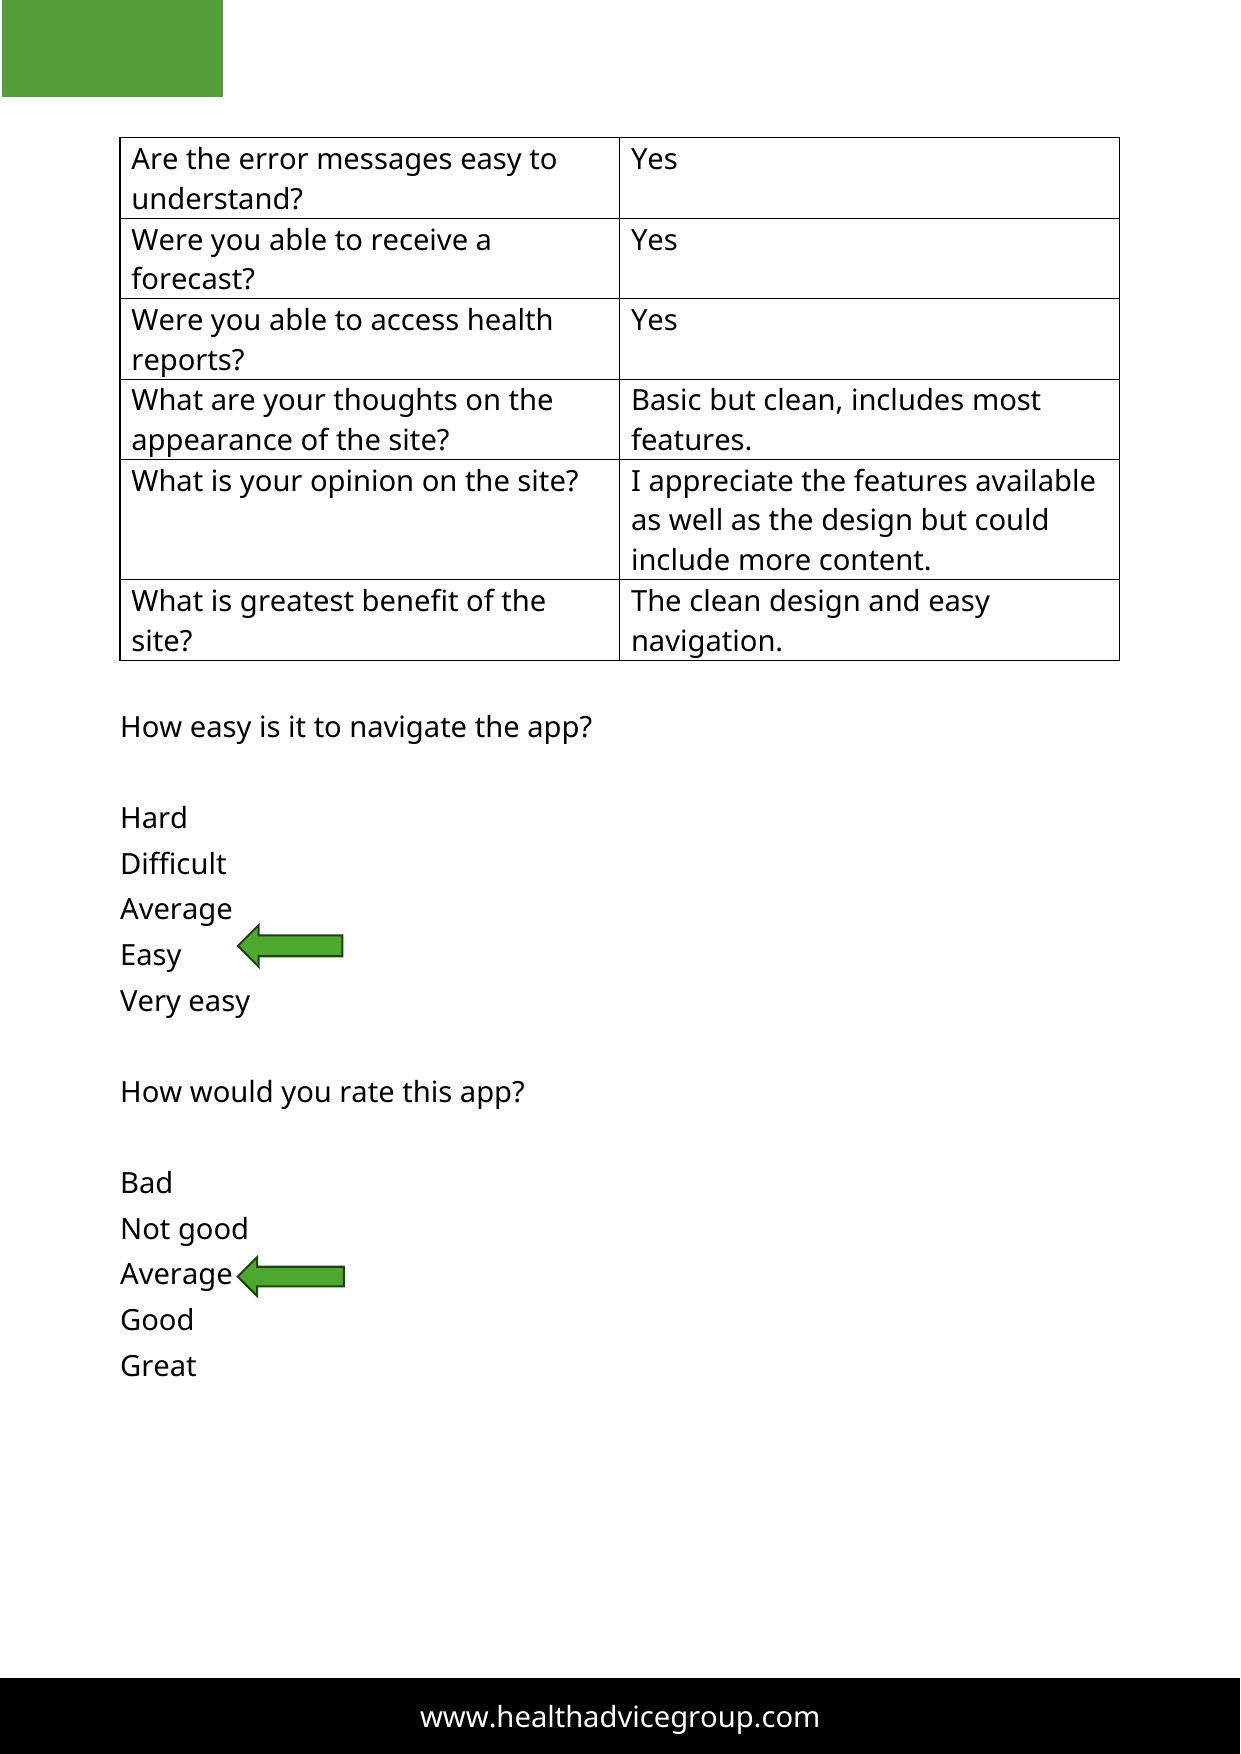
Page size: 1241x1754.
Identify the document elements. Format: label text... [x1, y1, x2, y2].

text Not good [120, 1208, 1120, 1248]
text Very easy [120, 980, 1120, 1019]
text How easy is it to navigate the app? [120, 706, 1120, 746]
text Great [120, 1345, 1120, 1384]
text Bad [120, 1162, 1120, 1202]
text Difficult [120, 843, 1120, 883]
text How would you rate this app? [120, 1071, 1120, 1111]
table_cell I appreciate the features available as well as the design but could include more content. [620, 460, 1119, 579]
table_cell Were you able to receive a forecast? [121, 219, 619, 298]
table_cell Are the error messages easy to understand? [121, 138, 619, 218]
table_cell Basic but clean, includes most features. [620, 380, 1119, 459]
table_cell Yes [620, 219, 1119, 298]
table_cell Yes [620, 138, 1119, 218]
table_cell What is greatest benefit of the site? [121, 580, 619, 659]
text [259, 1254, 1120, 1293]
table_cell Were you able to access health reports? [121, 299, 619, 378]
text Good [120, 1299, 1120, 1339]
table_cell What is your opinion on the site? [121, 460, 619, 579]
text Hard [120, 797, 1120, 837]
text Average [120, 889, 1120, 928]
text Easy [120, 934, 1120, 974]
table_cell Yes [620, 299, 1119, 378]
table_cell The clean design and easy navigation. [620, 580, 1119, 659]
table_cell What are your thoughts on the appearance of the site? [121, 380, 619, 459]
text Average [120, 1254, 257, 1293]
